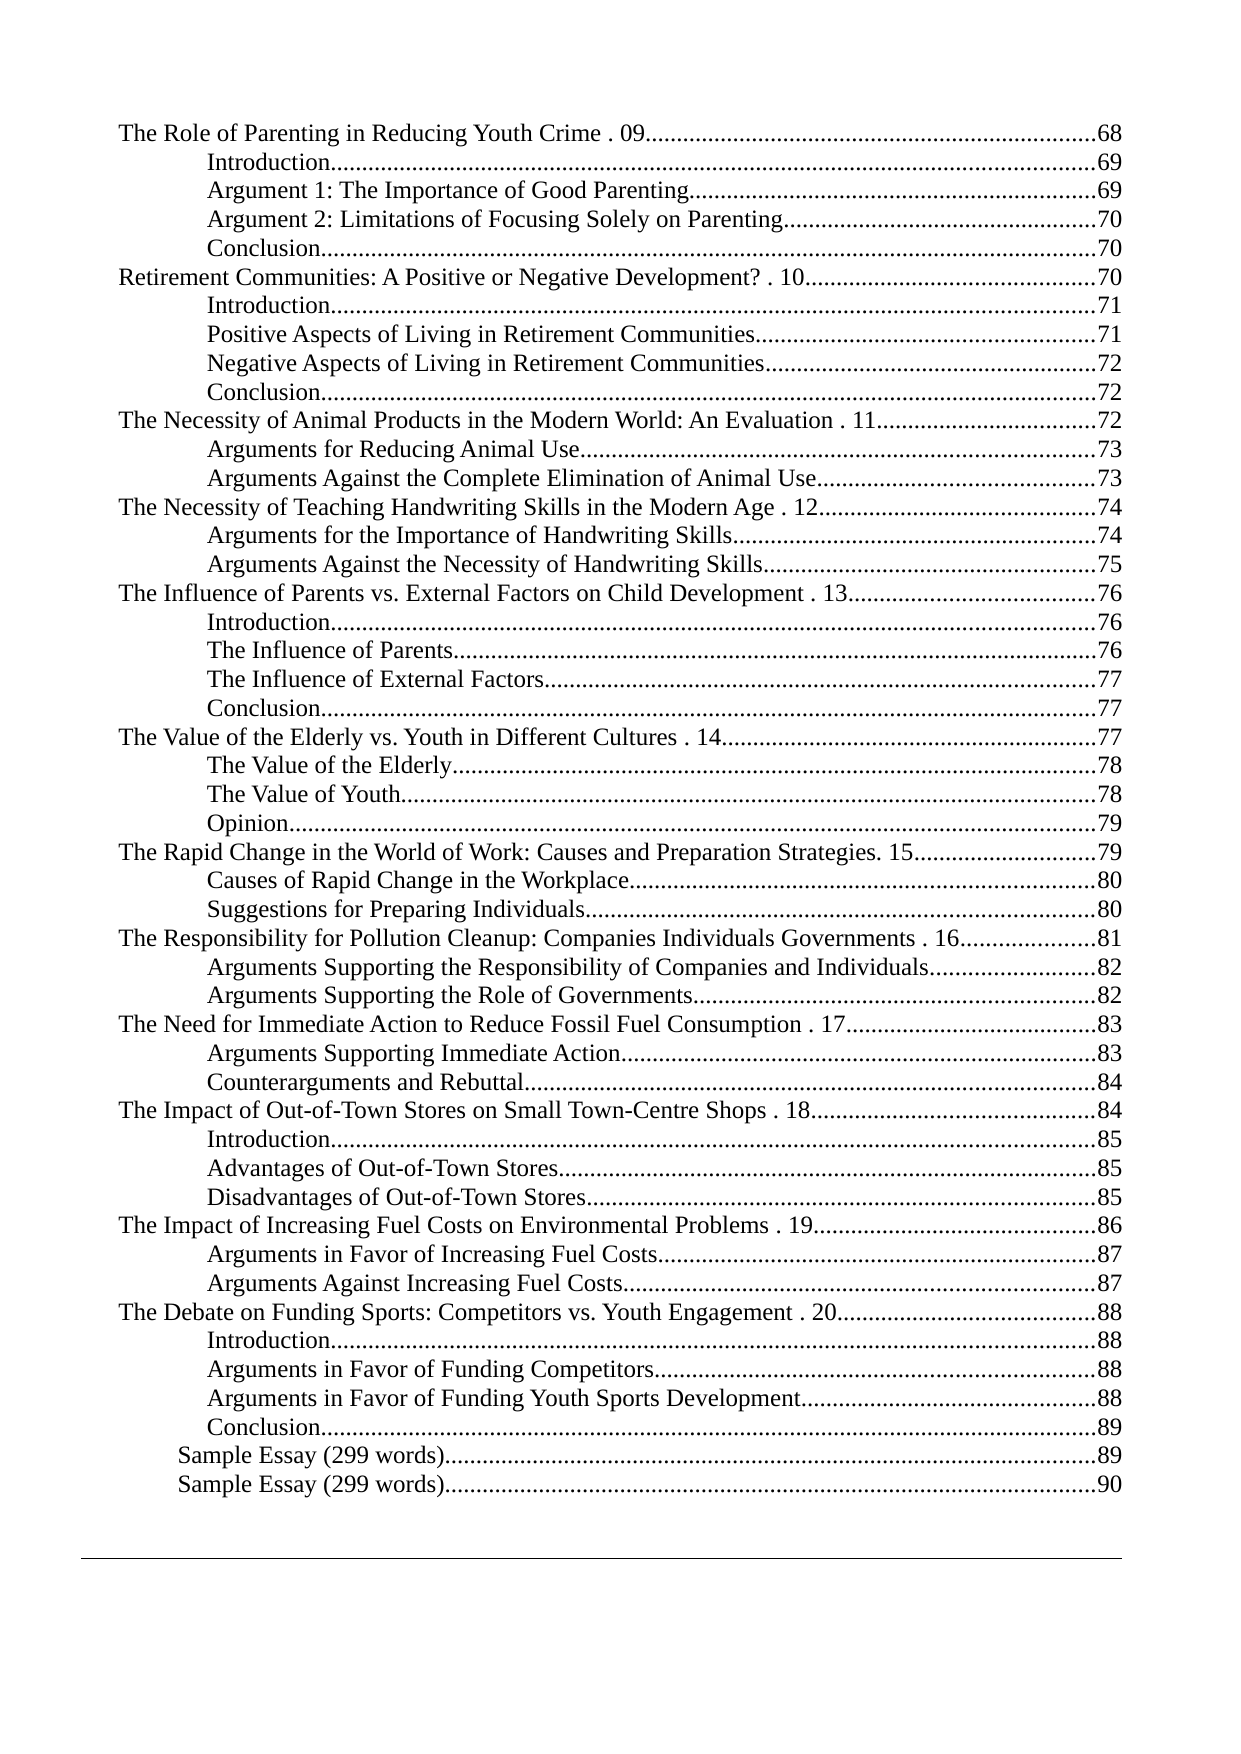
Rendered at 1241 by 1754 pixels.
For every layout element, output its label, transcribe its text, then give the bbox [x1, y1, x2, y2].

text Introduction 88 [207, 1326, 1122, 1354]
text Negative Aspects of Living in Retirement Communities 72 [207, 348, 1122, 377]
text Causes of Rapid Change in the Workplace 80 [207, 866, 1122, 894]
text Opinion 79 [207, 808, 1122, 837]
text Retirement Communities: A Positive or Negative Development? . 10 70 [118, 262, 1122, 291]
text Arguments Against Increasing Fuel Costs 87 [207, 1268, 1122, 1297]
text Disadvantages of Out-of-Town Stores 85 [207, 1182, 1122, 1211]
text Argument 2: Limitations of Focusing Solely on Parenting 70 [207, 204, 1122, 233]
text Introduction 76 [207, 607, 1122, 636]
text The Necessity of Teaching Handwriting Skills in the Modern Age . 12 74 [118, 492, 1122, 521]
text Arguments Supporting Immediate Action 83 [207, 1038, 1122, 1067]
text Arguments in Favor of Funding Youth Sports Development 88 [207, 1383, 1122, 1412]
text The Responsibility for Pollution Cleanup: Companies Individuals Governments . 16 81 [118, 923, 1122, 952]
text The Value of Youth 78 [207, 779, 1122, 808]
text The Influence of Parents vs. External Factors on Child Development . 13 76 [118, 578, 1122, 607]
text The Impact of Out-of-Town Stores on Small Town-Centre Shops . 18 84 [118, 1096, 1122, 1124]
text The Impact of Increasing Fuel Costs on Environmental Problems . 19 86 [118, 1211, 1122, 1239]
text Positive Aspects of Living in Retirement Communities 71 [207, 319, 1122, 348]
text The Influence of External Factors 77 [207, 664, 1122, 693]
text Suggestions for Preparing Individuals 80 [207, 894, 1122, 923]
text Counterarguments and Rebuttal 84 [207, 1067, 1122, 1096]
text Arguments Against the Necessity of Handwriting Skills 75 [207, 549, 1122, 578]
text Conclusion 72 [207, 377, 1122, 406]
text Sample Essay (299 words) 89 [177, 1441, 1122, 1469]
text Conclusion 77 [207, 693, 1122, 722]
text Arguments Supporting the Role of Governments 82 [207, 981, 1122, 1009]
text The Value of the Elderly vs. Youth in Different Cultures . 14 77 [118, 722, 1122, 751]
text Arguments in Favor of Increasing Fuel Costs 87 [207, 1239, 1122, 1268]
text Conclusion 89 [207, 1412, 1122, 1441]
text Arguments for the Importance of Handwriting Skills 74 [207, 521, 1122, 549]
text Sample Essay (299 words) 90 [177, 1469, 1122, 1498]
text The Debate on Funding Sports: Competitors vs. Youth Engagement . 20 88 [118, 1297, 1122, 1326]
text Arguments Against the Complete Elimination of Animal Use 73 [207, 463, 1122, 492]
text The Necessity of Animal Products in the Modern World: An Evaluation . 11 72 [118, 406, 1122, 434]
text Introduction 69 [207, 147, 1122, 176]
text The Rapid Change in the World of Work: Causes and Preparation Strategies. 15 79 [118, 837, 1122, 866]
text Arguments for Reducing Animal Use 73 [207, 434, 1122, 463]
text Conclusion 70 [207, 233, 1122, 262]
text The Role of Parenting in Reducing Youth Crime . 09 68 [118, 118, 1122, 147]
text The Value of the Elderly 78 [207, 751, 1122, 779]
text Introduction 71 [207, 291, 1122, 319]
text Introduction 85 [207, 1124, 1122, 1153]
text The Influence of Parents 76 [207, 636, 1122, 664]
text Argument 1: The Importance of Good Parenting 69 [207, 176, 1122, 204]
text The Need for Immediate Action to Reduce Fossil Fuel Consumption . 17 83 [118, 1009, 1122, 1038]
text Arguments in Favor of Funding Competitors 88 [207, 1354, 1122, 1383]
text Advantages of Out-of-Town Stores 85 [207, 1153, 1122, 1182]
text Arguments Supporting the Responsibility of Companies and Individuals 82 [207, 952, 1122, 981]
